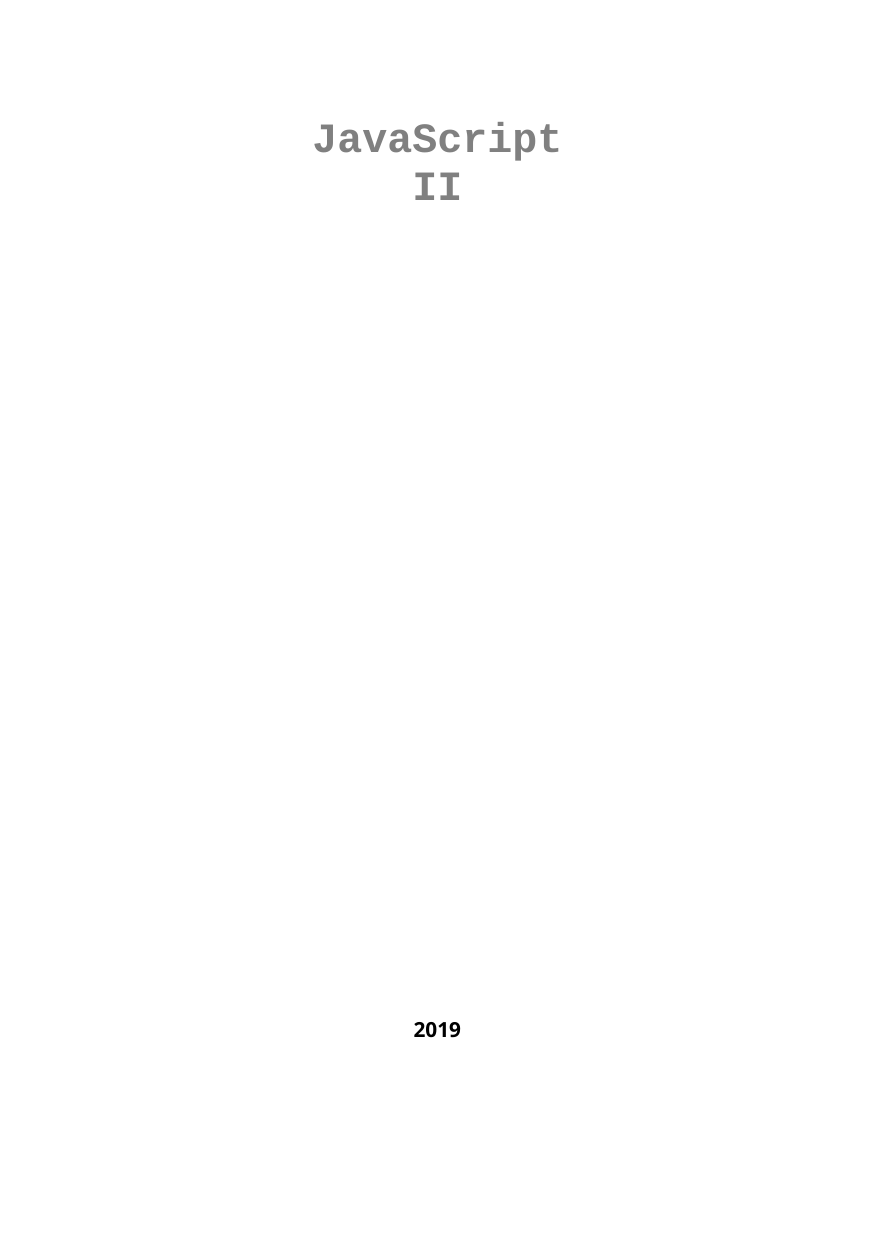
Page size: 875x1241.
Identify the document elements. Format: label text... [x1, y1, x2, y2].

text II [118, 165, 756, 212]
text JavaScript [118, 118, 756, 165]
text 2019 [118, 1015, 756, 1043]
